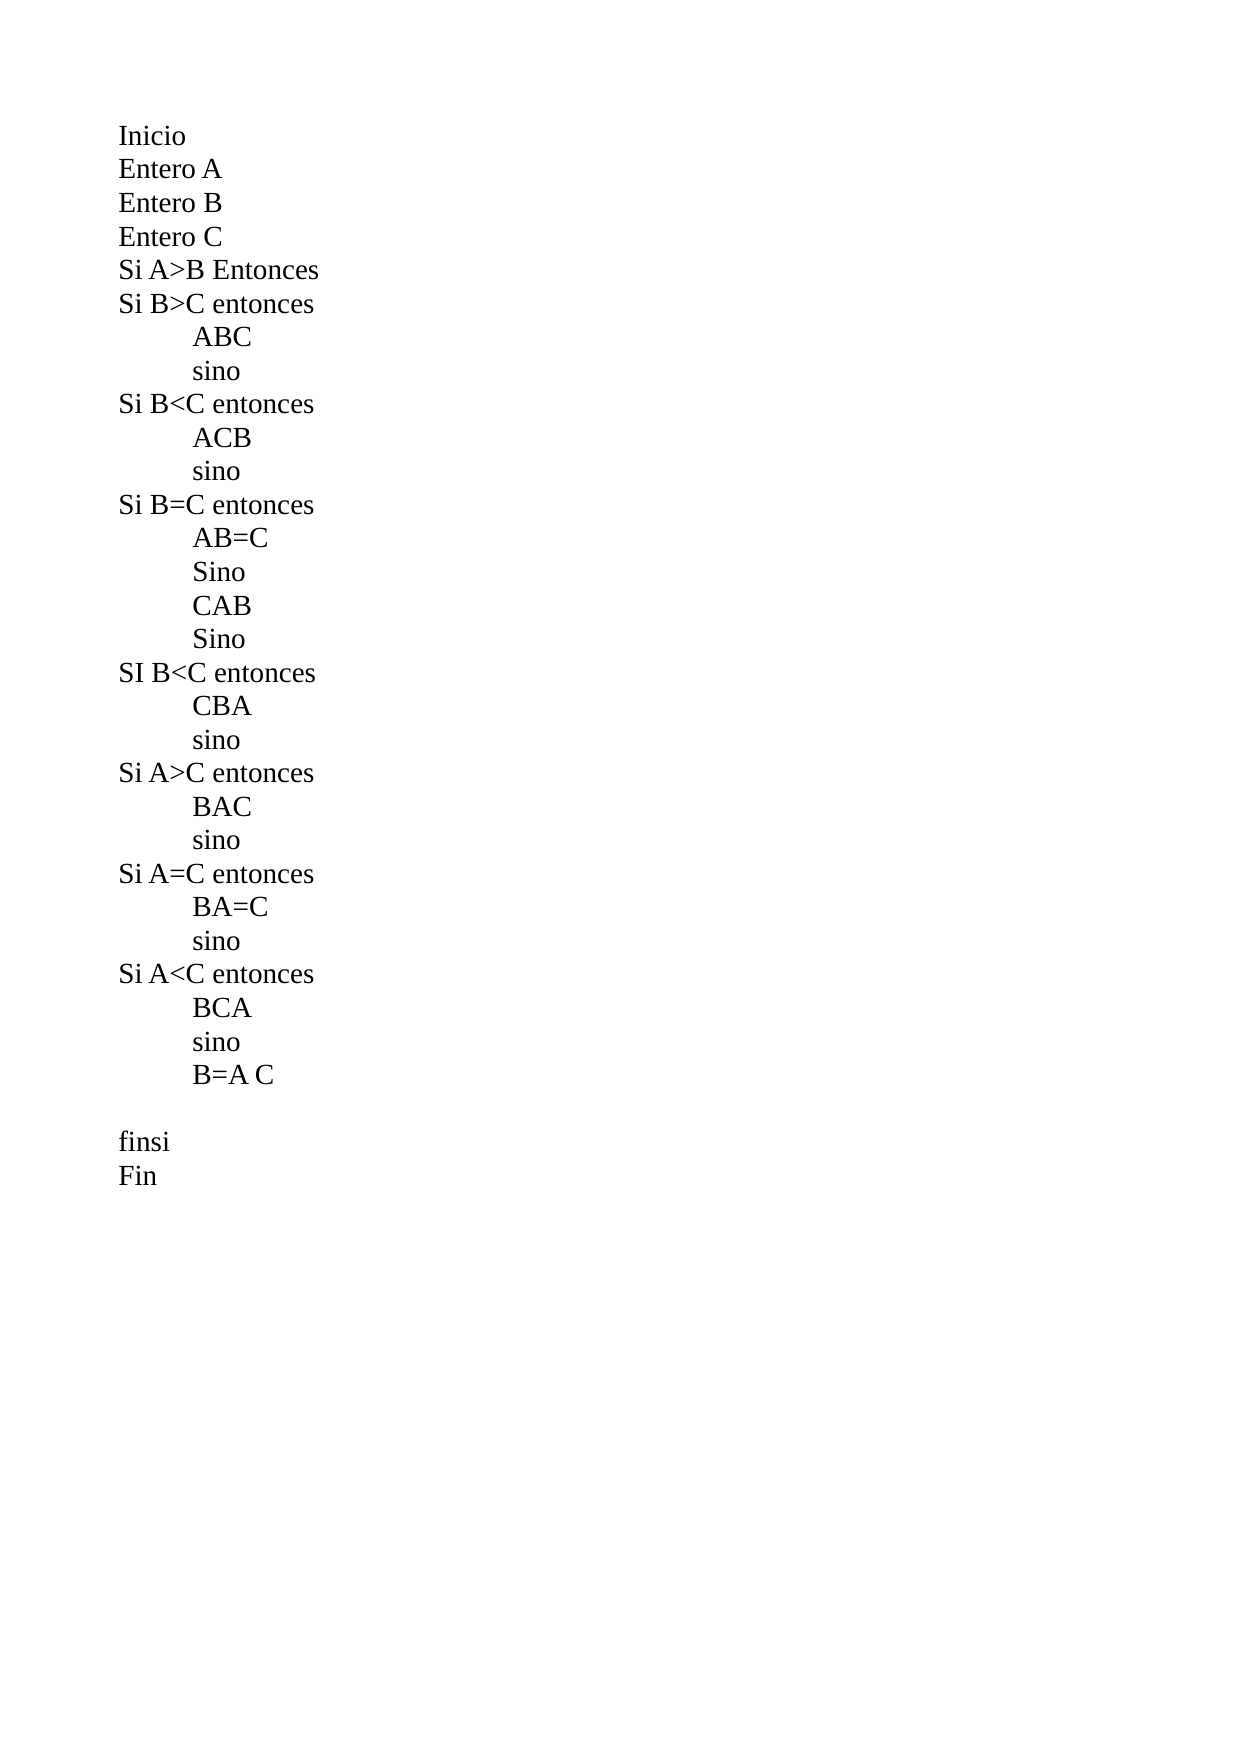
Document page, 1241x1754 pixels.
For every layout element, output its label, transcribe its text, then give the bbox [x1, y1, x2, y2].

text Si A=C entonces [118, 856, 1122, 889]
text Si B<C entonces [118, 386, 1122, 420]
text finsi [118, 1124, 1122, 1158]
text Fin [118, 1158, 1122, 1191]
text BAC [118, 789, 1122, 822]
text sino [118, 722, 1122, 755]
text AB=C [118, 521, 1122, 554]
text ABC [118, 319, 1122, 353]
text Entero C [118, 219, 1122, 252]
text sino [118, 923, 1122, 957]
text SI B<C entonces [118, 655, 1122, 688]
text Inicio [118, 118, 1122, 152]
text ACB [118, 420, 1122, 453]
text BCA [118, 990, 1122, 1024]
text sino [118, 353, 1122, 386]
text CAB [118, 588, 1122, 621]
text B=A C [118, 1057, 1122, 1091]
text Entero B [118, 185, 1122, 219]
text Si A<C entonces [118, 957, 1122, 990]
text Entero A [118, 152, 1122, 185]
text Si B=C entonces [118, 487, 1122, 521]
text CBA [118, 688, 1122, 722]
text sino [118, 822, 1122, 856]
text Sino [118, 554, 1122, 588]
text Sino [118, 621, 1122, 655]
text sino [118, 453, 1122, 487]
text Si B>C entonces [118, 286, 1122, 319]
text BA=C [118, 889, 1122, 923]
text sino [118, 1024, 1122, 1057]
text Si A>C entonces [118, 755, 1122, 789]
text Si A>B Entonces [118, 252, 1122, 286]
